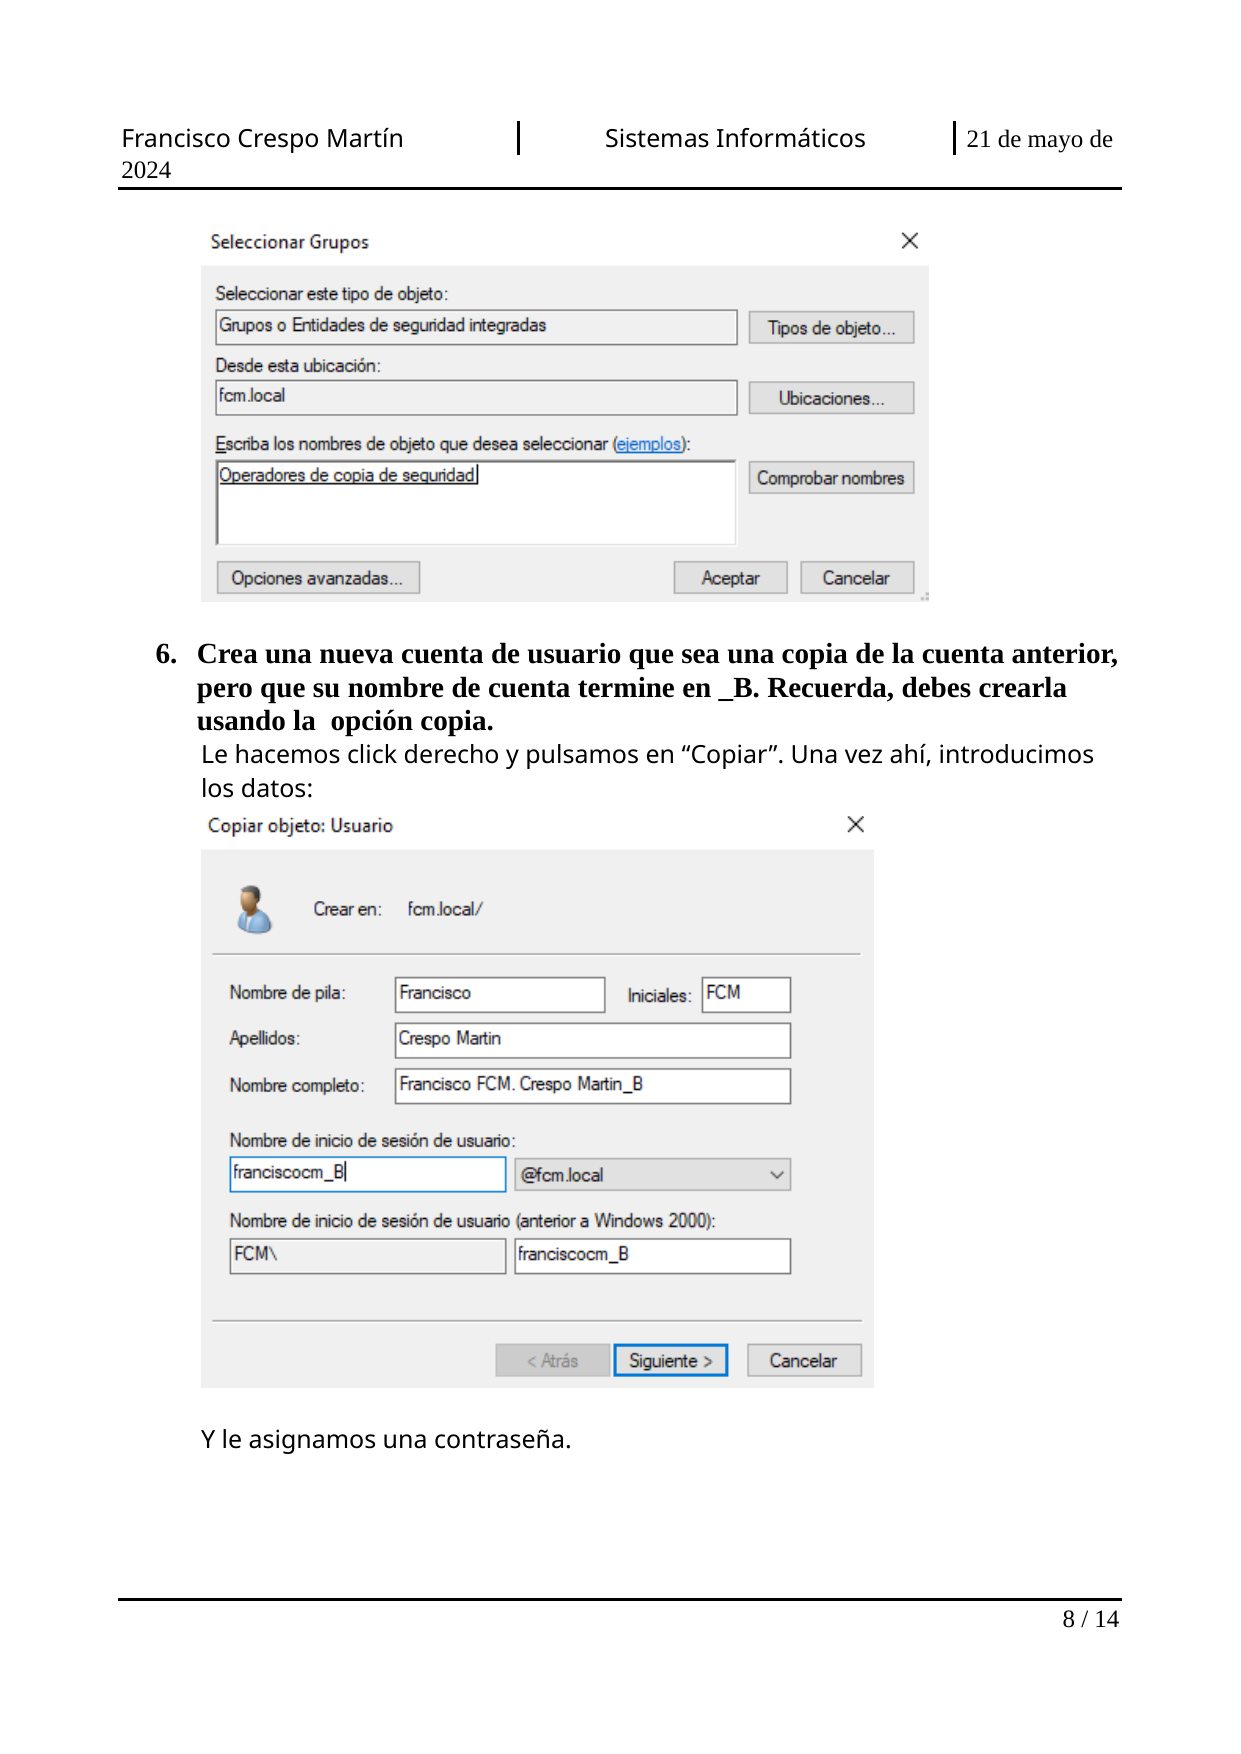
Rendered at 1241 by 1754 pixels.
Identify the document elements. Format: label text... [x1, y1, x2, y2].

subtitle Le hacemos click derecho y pulsamos en “Copiar”. Una vez ahí, introducimos los datos: [201, 737, 1122, 805]
subtitle Crea una nueva cuenta de usuario que sea una copia de la cuenta anterior, pero que su nombre de cuenta termine en _B. Recuerda, debes crearla usando la opción copia. [155, 636, 1122, 737]
picture [200, 219, 929, 602]
picture [200, 805, 875, 1388]
subtitle Y le asignamos una contraseña. [201, 1422, 1122, 1456]
